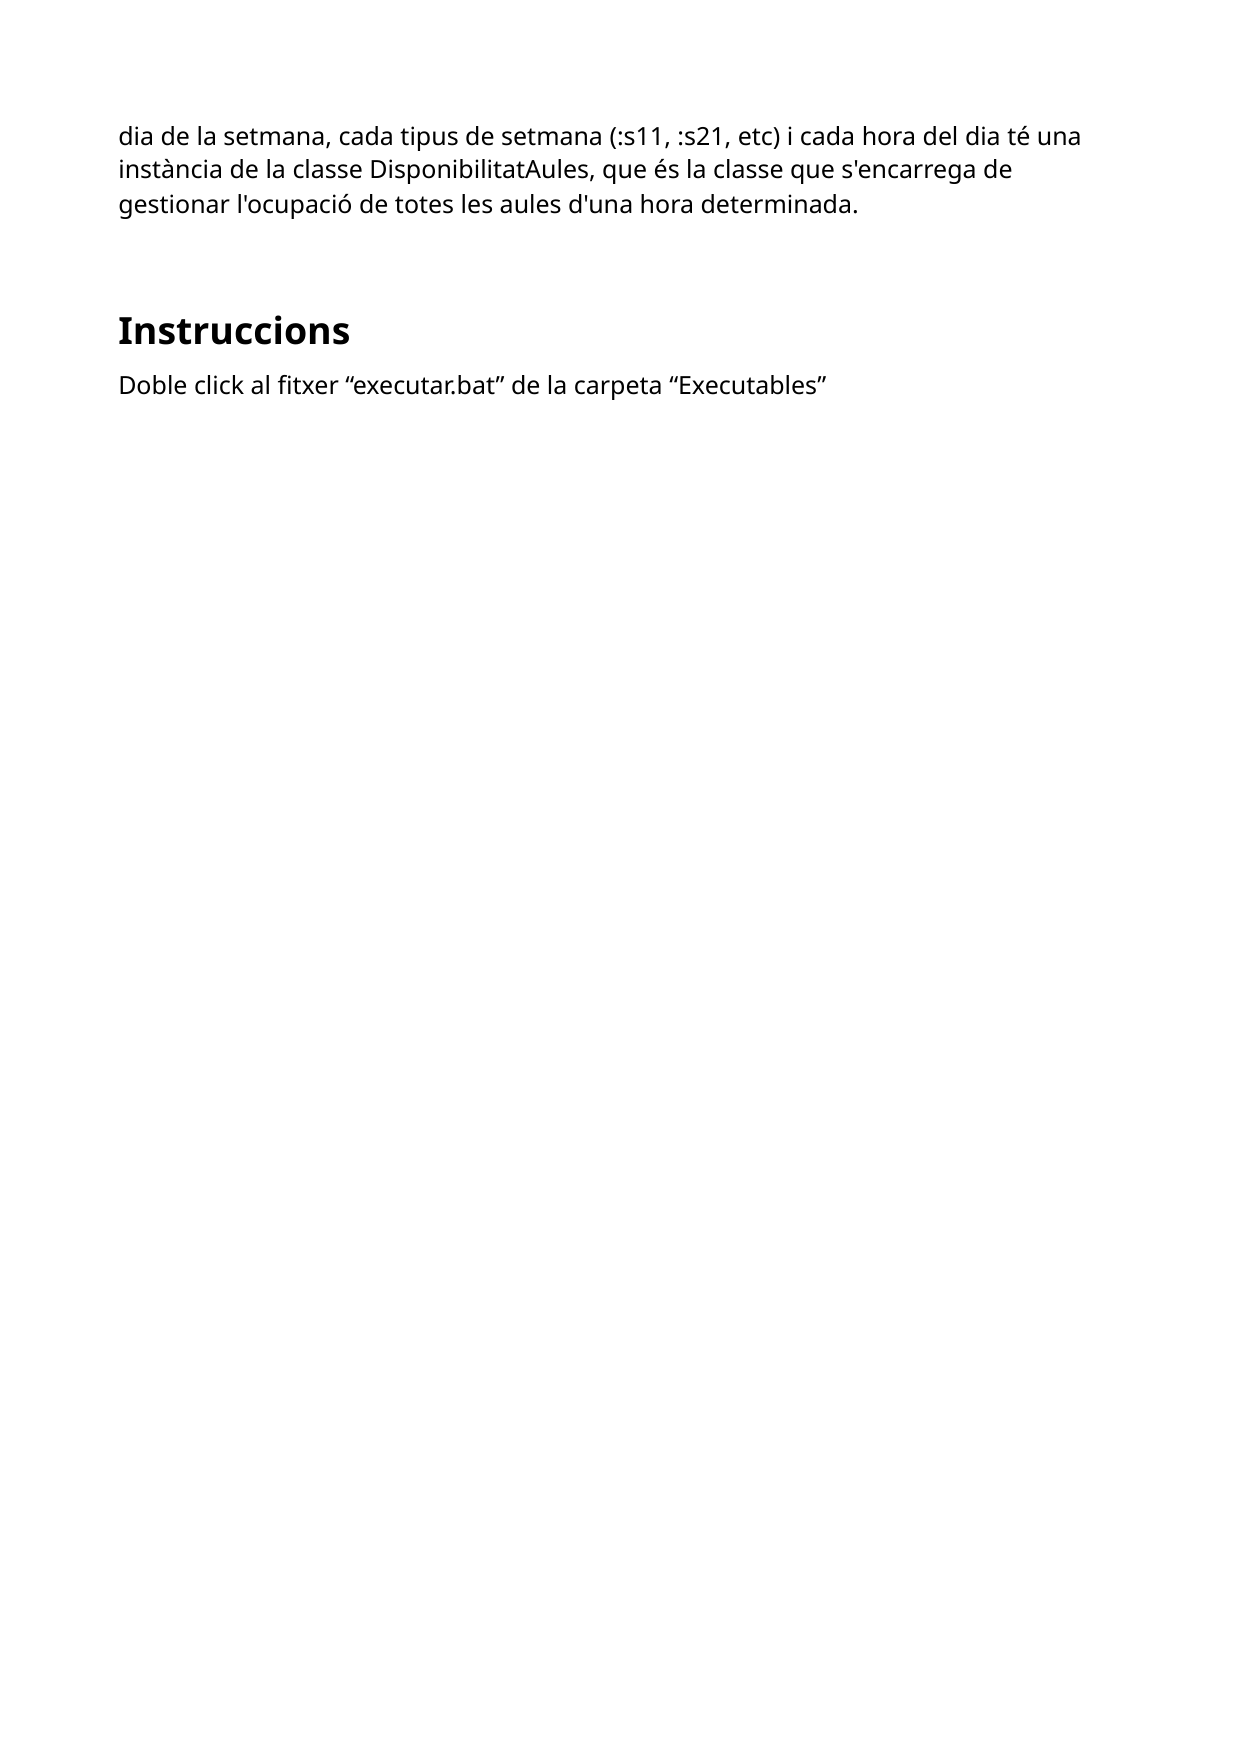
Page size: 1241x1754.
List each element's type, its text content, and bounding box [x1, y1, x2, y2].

text Doble click al fitxer “executar.bat” de la carpeta “Executables” [118, 368, 1122, 402]
text dia de la setmana, cada tipus de setmana (:s11, :s21, etc) i cada hora del dia té una instància de la classe DisponibilitatAules, que és la classe que s'encarrega de gestionar l'ocupació de totes les aules d'una hora determinada. [118, 118, 1122, 220]
subtitle Instruccions [118, 304, 1122, 355]
